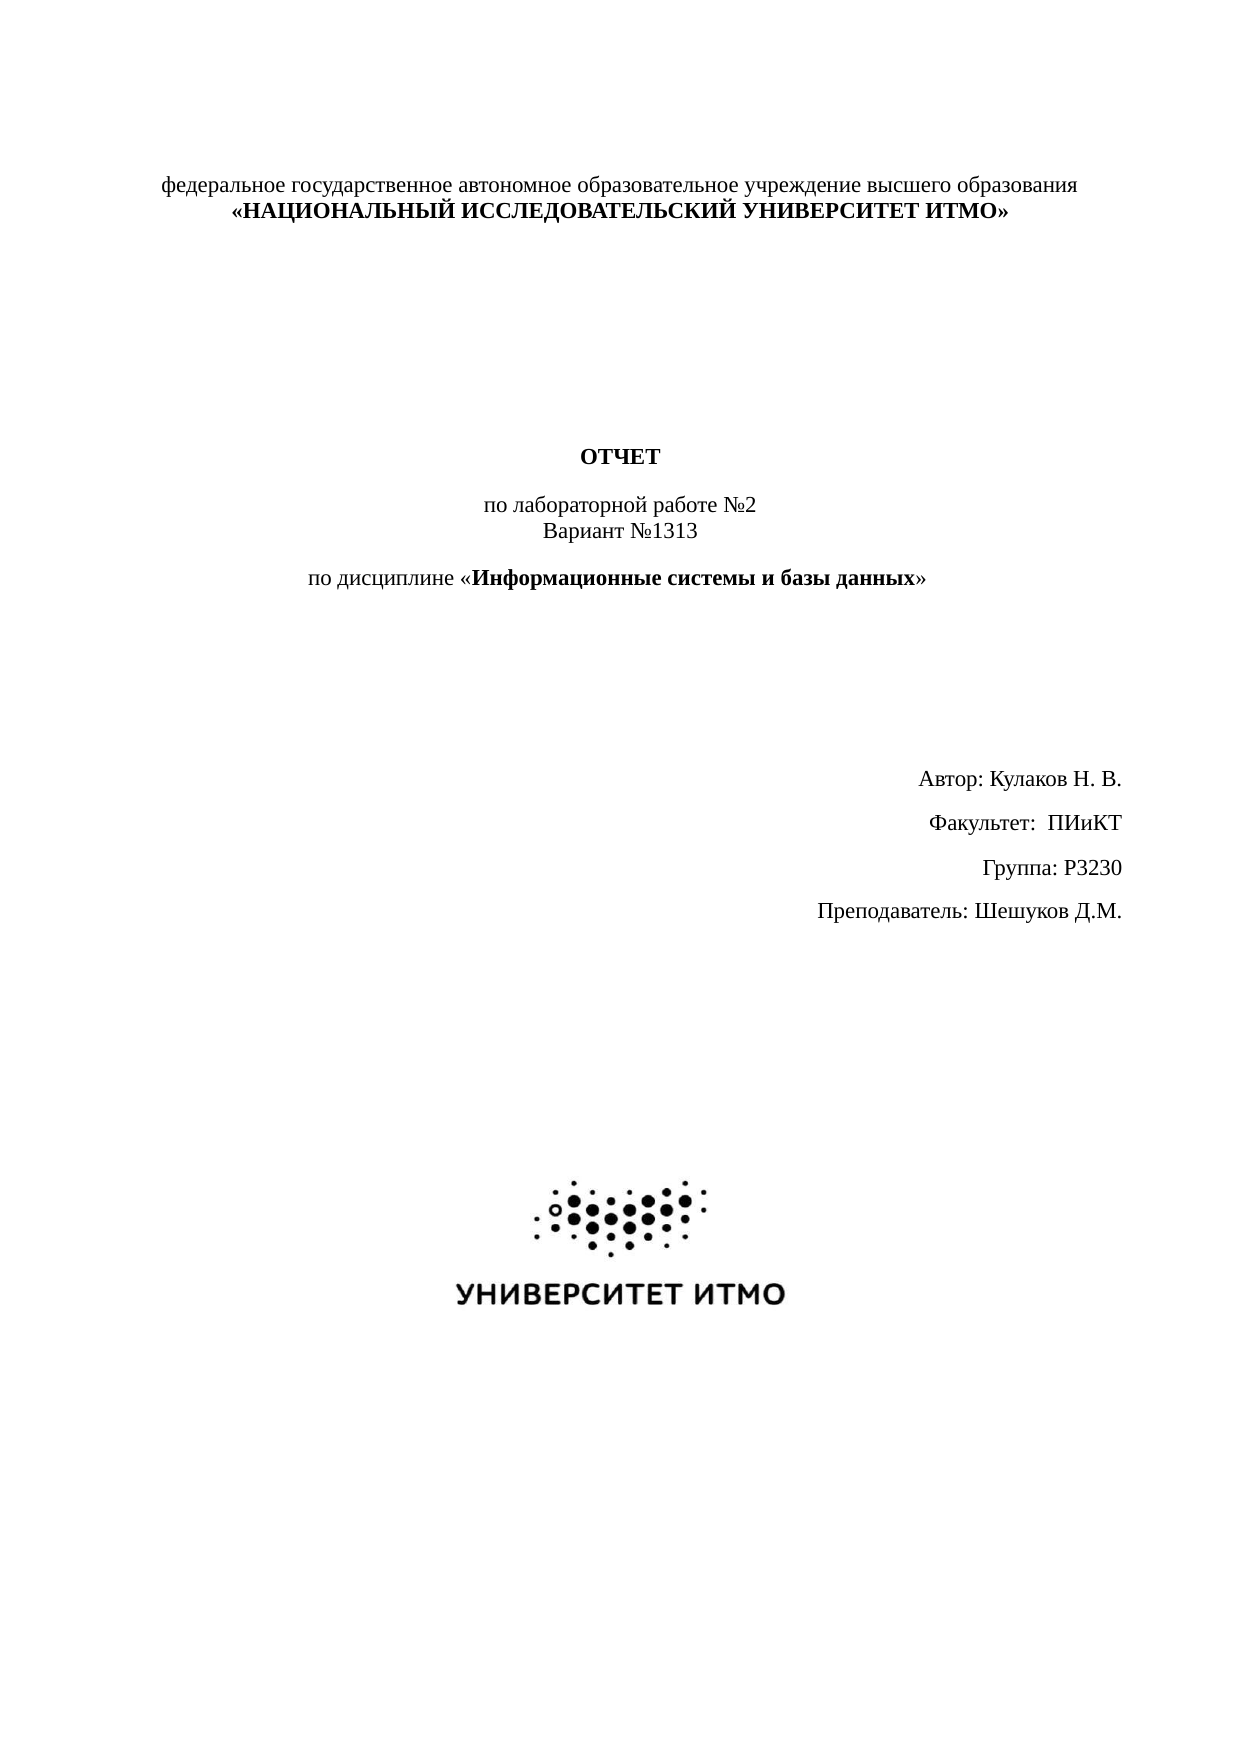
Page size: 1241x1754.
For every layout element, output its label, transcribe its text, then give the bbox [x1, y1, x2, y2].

text по дисциплине «Информационные системы и базы данных» [118, 564, 1122, 591]
text ОТЧЕТ [118, 443, 1122, 470]
text Преподаватель: Шешуков Д.М. [118, 898, 1122, 924]
text Автор: Кулаков Н. В. [118, 765, 1122, 792]
text «НАЦИОНАЛЬНЫЙ ИССЛЕДОВАТЕЛЬСКИЙ УНИВЕРСИТЕТ ИТМО» [118, 197, 1122, 223]
text по лабораторной работе №2 Вариант №1313 [118, 491, 1122, 543]
text федеральное государственное автономное образовательное учреждение высшего образования [118, 171, 1122, 197]
text Факультет: ПИиКТ [118, 809, 1122, 836]
text Группа: P3230 [118, 853, 1122, 880]
picture [431, 1114, 809, 1371]
